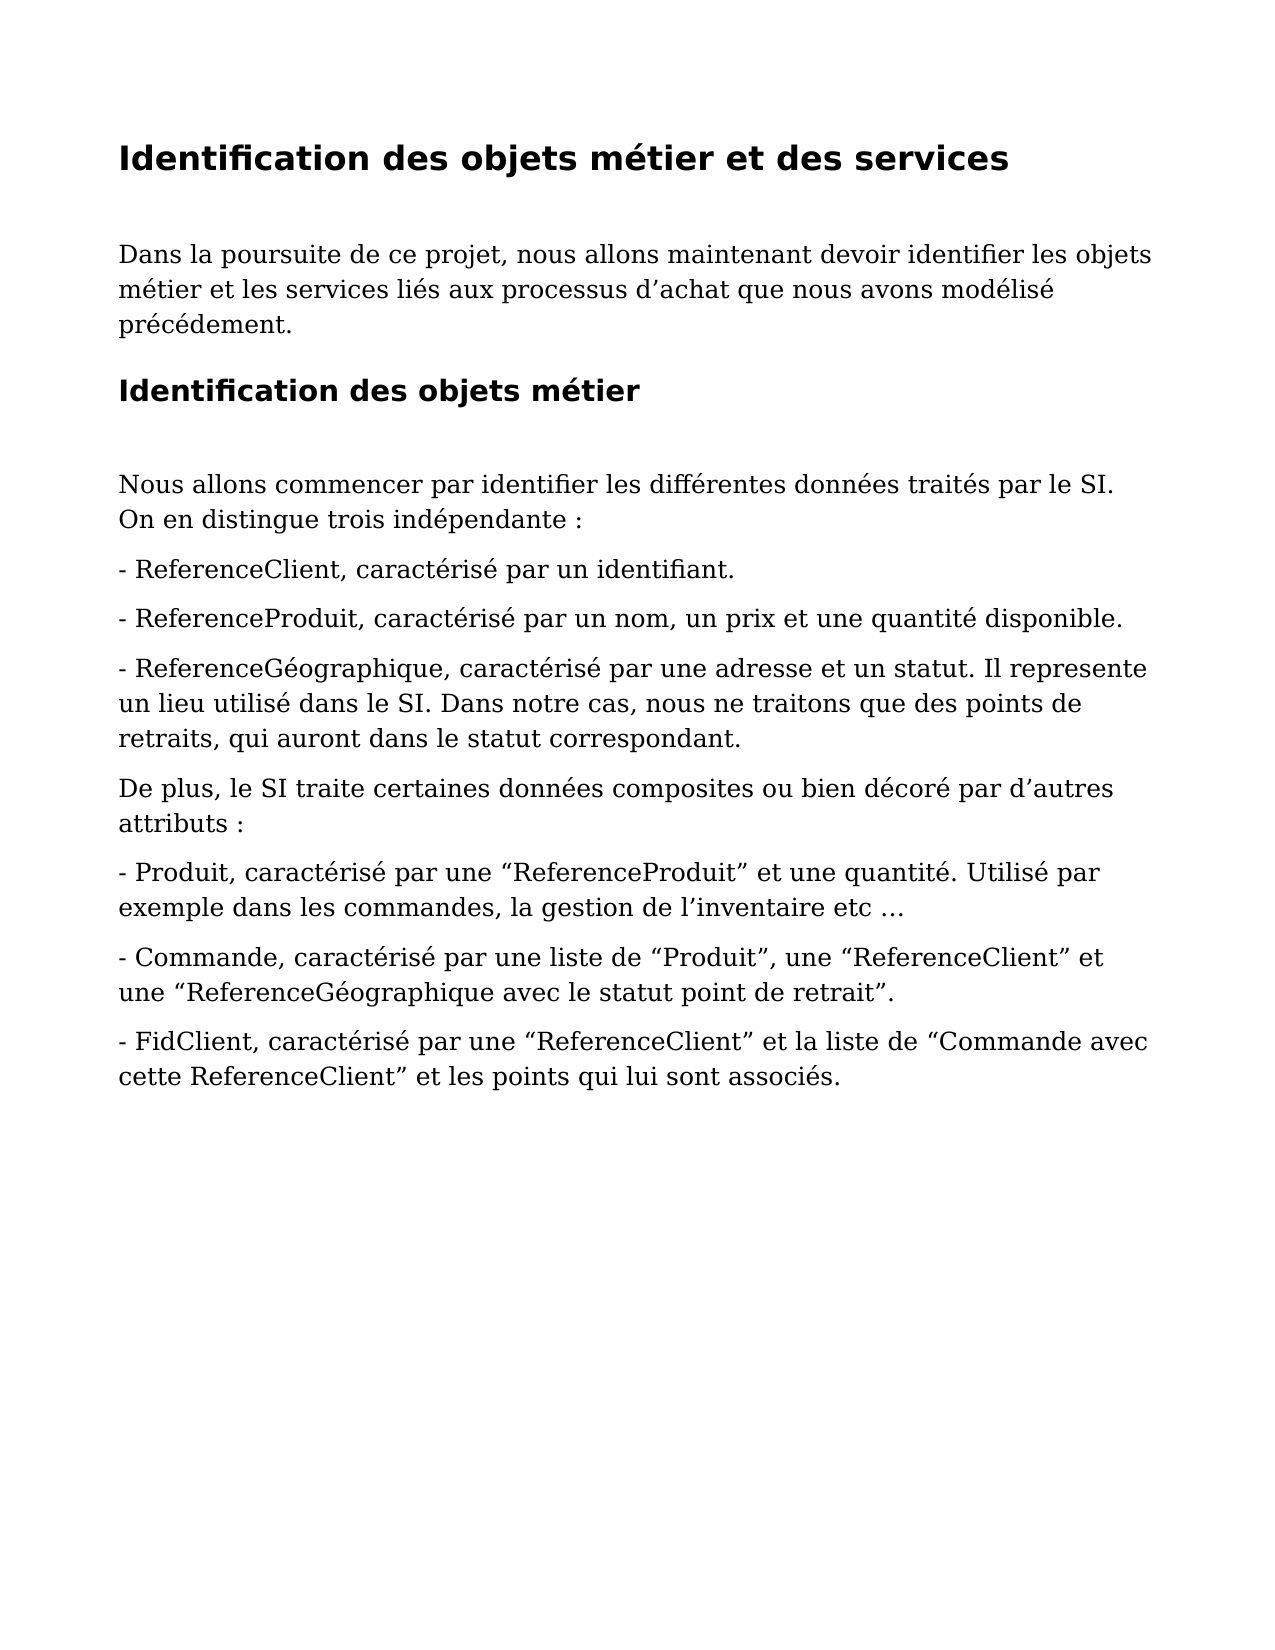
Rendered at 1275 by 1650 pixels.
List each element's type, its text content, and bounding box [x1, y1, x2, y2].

subtitle Identification des objets métier [118, 374, 1157, 408]
text - Commande, caractérisé par une liste de “Produit”, une “ReferenceClient” et une “ReferenceGéographique avec le statut point de retrait”. [118, 943, 1157, 1007]
text Nous allons commencer par identifier les différentes données traités par le SI. On en distingue trois indépendante : [118, 471, 1157, 535]
text - ReferenceProduit, caractérisé par un nom, un prix et une quantité disponible. [118, 605, 1157, 634]
text - ReferenceGéographique, caractérisé par une adresse et un statut. Il represente un lieu utilisé dans le SI. Dans notre cas, nous ne traitons que des points de retraits, qui auront dans le statut correspondant. [118, 654, 1157, 753]
text - ReferenceClient, caractérisé par un identifiant. [118, 555, 1157, 584]
subtitle Identification des objets métier et des services [118, 139, 1157, 178]
text De plus, le SI traite certaines données composites ou bien décoré par d’autres attributs : [118, 774, 1157, 838]
text - FidClient, caractérisé par une “ReferenceClient” et la liste de “Commande avec cette ReferenceClient” et les points qui lui sont associés. [118, 1028, 1157, 1092]
text Dans la poursuite de ce projet, nous allons maintenant devoir identifier les objets métier et les services liés aux processus d’achat que nous avons modélisé précédement. [118, 240, 1157, 339]
text - Produit, caractérisé par une “ReferenceProduit” et une quantité. Utilisé par exemple dans les commandes, la gestion de l’inventaire etc … [118, 858, 1157, 923]
